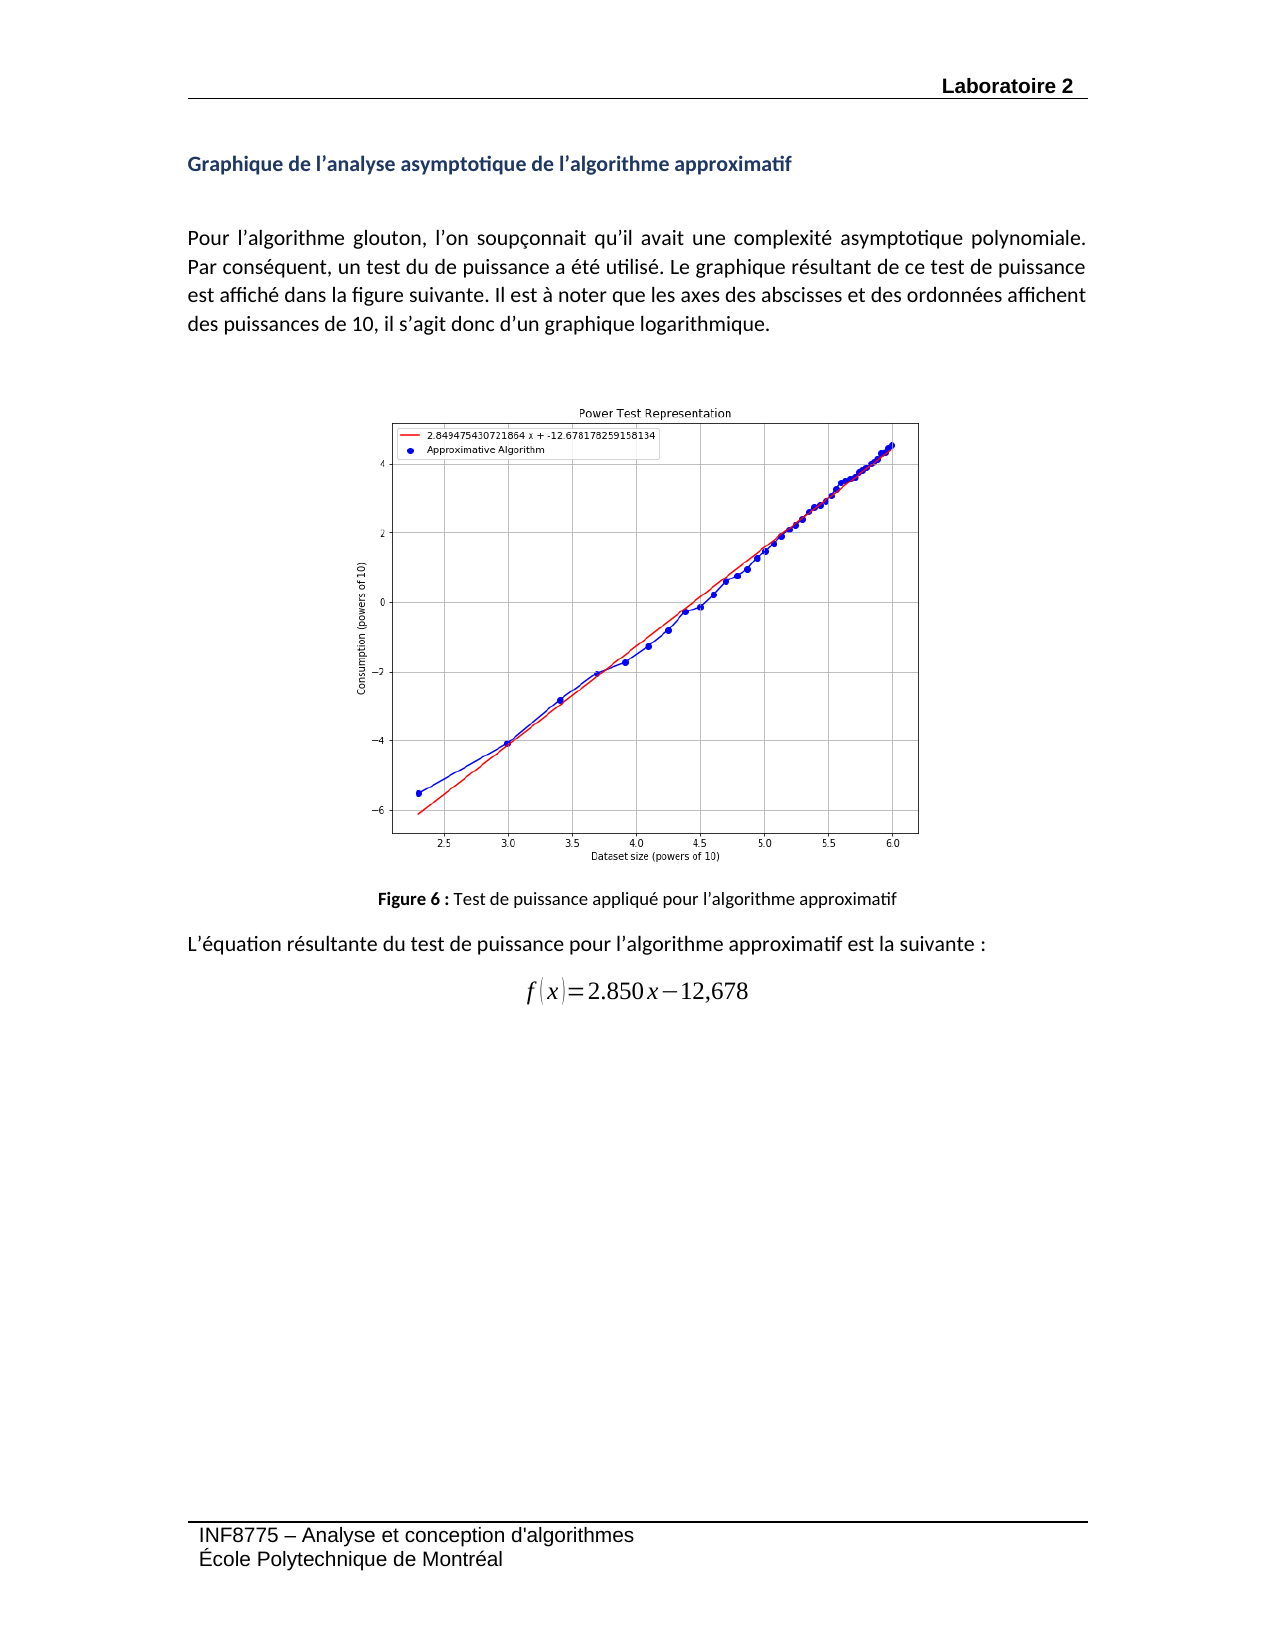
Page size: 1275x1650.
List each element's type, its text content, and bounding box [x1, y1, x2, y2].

text Pour l’algorithme glouton, l’on soupçonnait qu’il avait une complexité asymptotique polynomiale. Par conséquent, un test du de puissance a été utilisé. Le graphique résultant de ce test de puissance est affiché dans la figure suivante. Il est à noter que les axes des abscisses et des ordonnées affichent des puissances de 10, il s’agit donc d’un graphique logarithmique. [187, 224, 1087, 337]
text Figure 6 : Test de puissance appliqué pour l’algorithme approximatif [187, 887, 1087, 910]
subtitle Graphique de l’analyse asymptotique de l’algorithme approximatif [187, 150, 1087, 177]
picture [351, 401, 924, 868]
text L’équation résultante du test de puissance pour l’algorithme approximatif est la suivante : [187, 931, 1087, 957]
